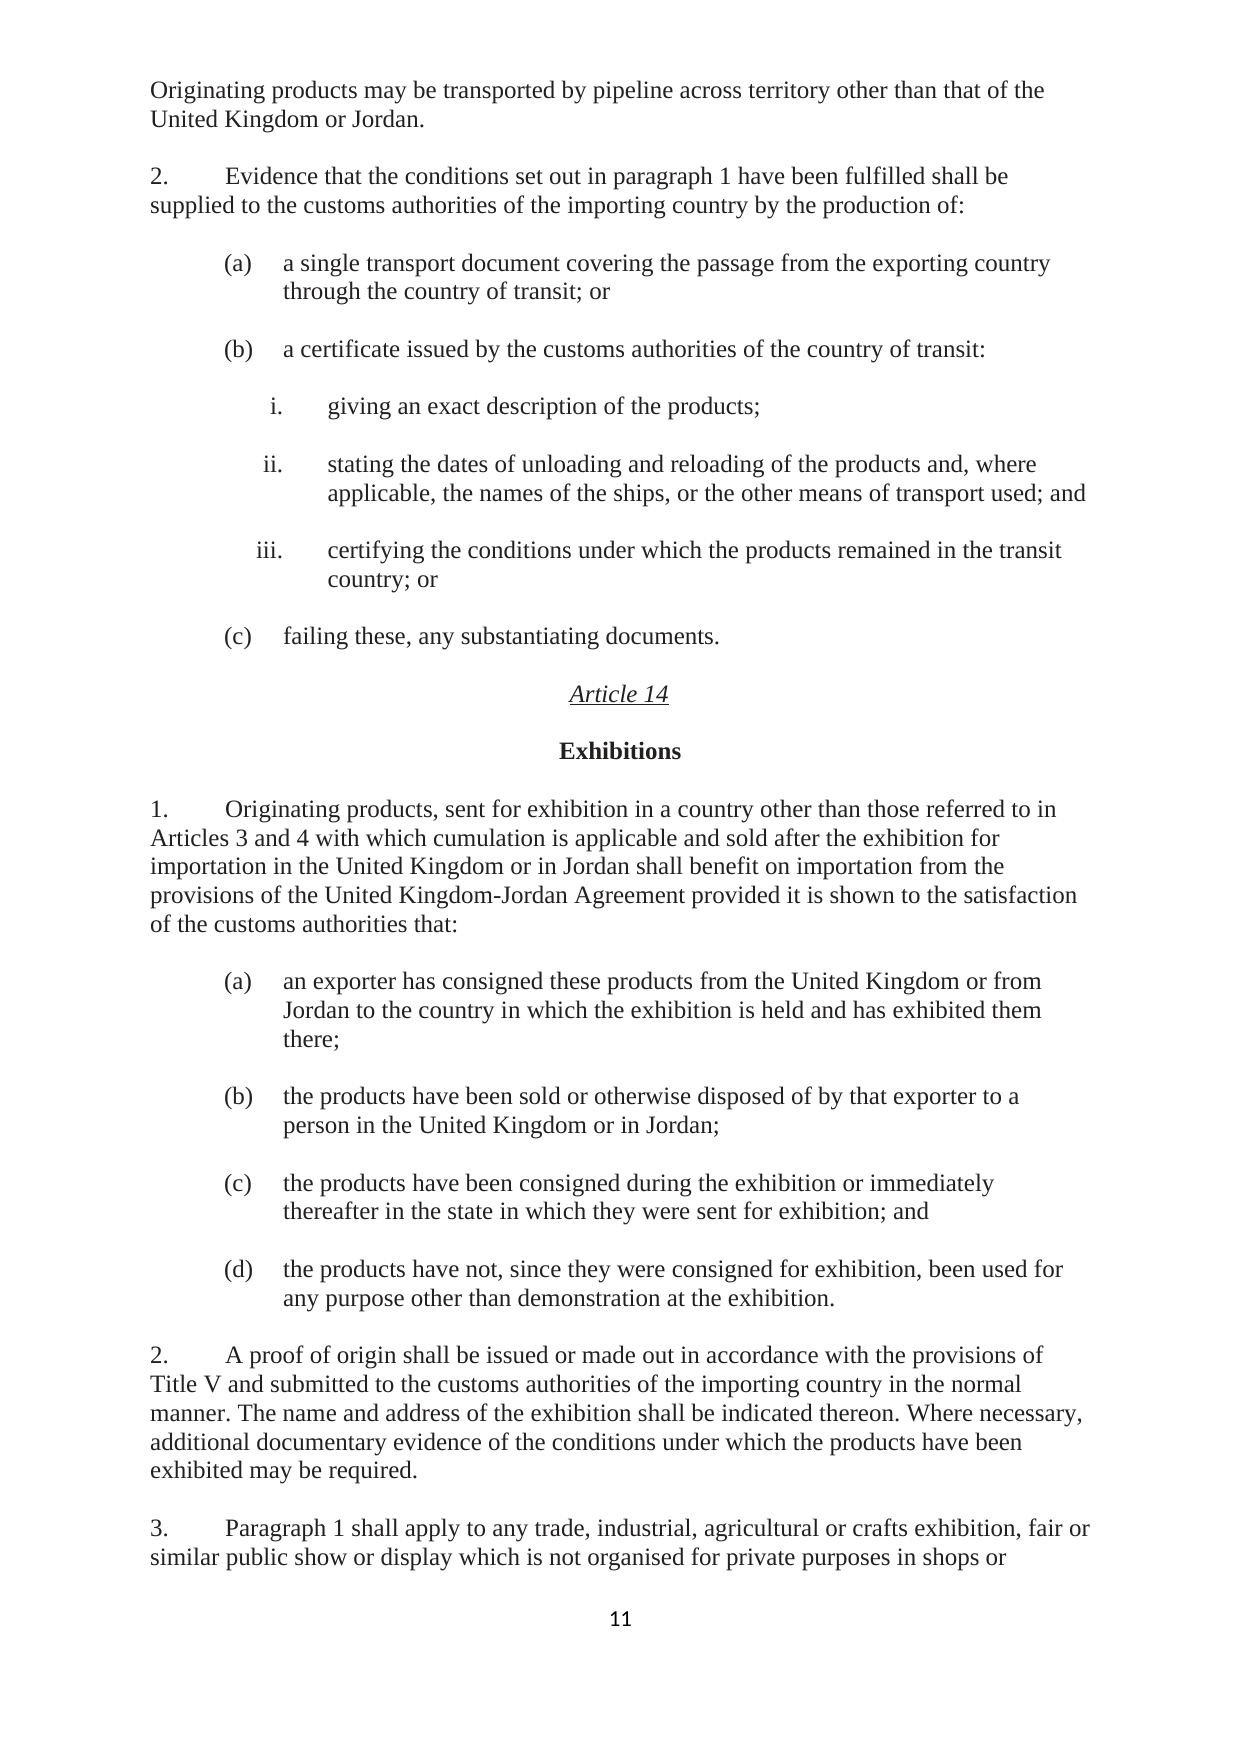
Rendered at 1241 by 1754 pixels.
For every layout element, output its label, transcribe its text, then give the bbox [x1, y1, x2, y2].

list a single transport document covering the passage from the exporting country through the country of transit; or [224, 248, 1090, 305]
list a certificate issued by the customs authorities of the country of transit: [224, 334, 1090, 363]
text Originating products may be transported by pipeline across territory other than that of the United Kingdom or Jordan. [150, 75, 1090, 132]
text 2. Evidence that the conditions set out in paragraph 1 have been fulfilled shall be supplied to the customs authorities of the importing country by the production of: [150, 161, 1090, 219]
text Exhibitions [150, 736, 1090, 765]
list giving an exact description of the products; [283, 391, 1090, 420]
list failing these, any substantiating documents. [224, 621, 1090, 650]
text Article 14 [150, 679, 1090, 708]
list certifying the conditions under which the products remained in the transit country; or [283, 535, 1090, 593]
list an exporter has consigned these products from the United Kingdom or from Jordan to the country in which the exhibition is held and has exhibited them there; [224, 966, 1090, 1053]
text 2. A proof of origin shall be issued or made out in accordance with the provisions of Title V and submitted to the customs authorities of the importing country in the normal manner. The name and address of the exhibition shall be indicated thereon. Where necessary, additional documentary evidence of the conditions under which the products have been exhibited may be required. [150, 1340, 1090, 1484]
text 1. Originating products, sent for exhibition in a country other than those referred to in Articles 3 and 4 with which cumulation is applicable and sold after the exhibition for importation in the United Kingdom or in Jordan shall benefit on importation from the provisions of the United Kingdom-Jordan Agreement provided it is shown to the satisfaction of the customs authorities that: [150, 794, 1090, 938]
list the products have been consigned during the exhibition or immediately thereafter in the state in which they were sent for exhibition; and [224, 1168, 1090, 1225]
list the products have not, since they were consigned for exhibition, been used for any purpose other than demonstration at the exhibition. [224, 1254, 1090, 1311]
text 3. Paragraph 1 shall apply to any trade, industrial, agricultural or crafts exhibition, fair or similar public show or display which is not organised for private purposes in shops or [150, 1513, 1090, 1570]
list the products have been sold or otherwise disposed of by that exporter to a person in the United Kingdom or in Jordan; [224, 1081, 1090, 1139]
list stating the dates of unloading and reloading of the products and, where applicable, the names of the ships, or the other means of transport used; and [283, 449, 1090, 506]
